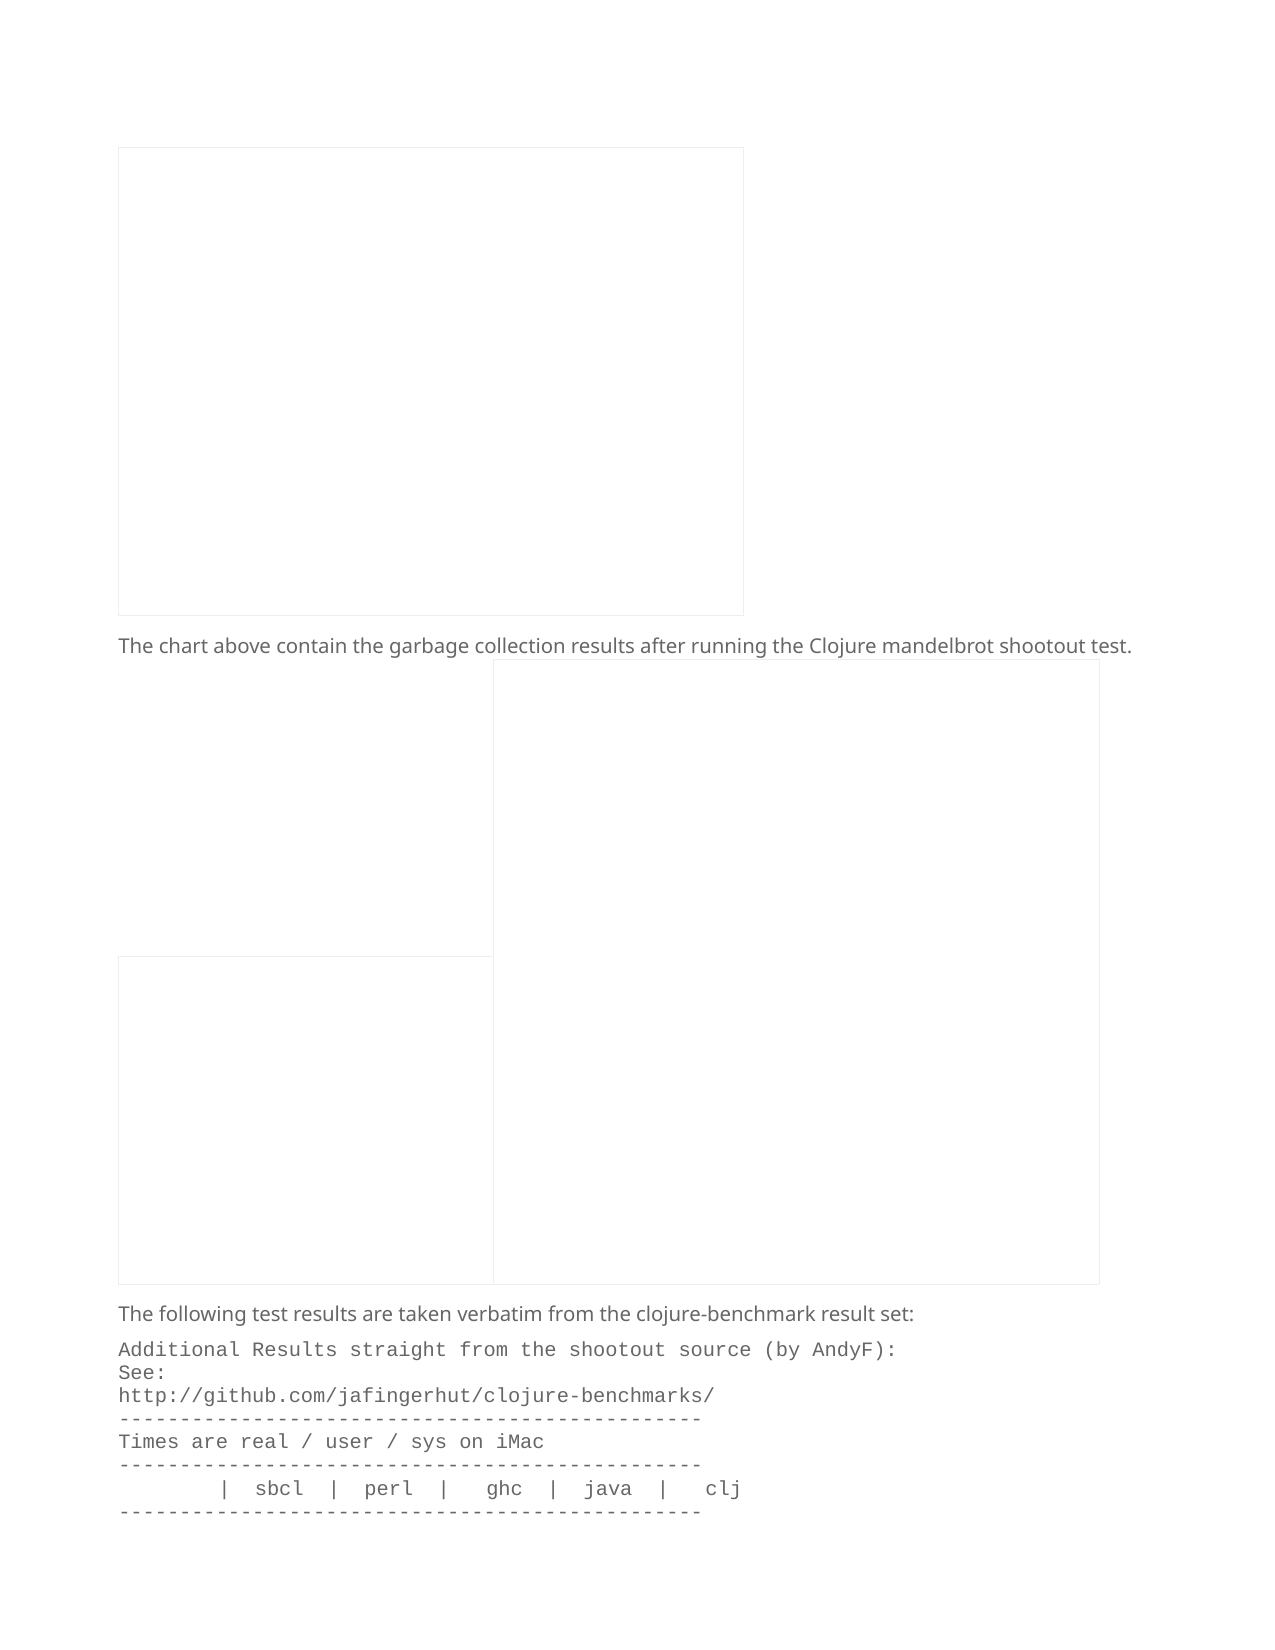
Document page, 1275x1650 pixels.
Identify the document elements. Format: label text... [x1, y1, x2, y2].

text The chart above contain the garbage collection results after running the Clojure mandelbrot shootout test. The following test results are taken verbatim from the clojure-benchmark result set: [118, 118, 1157, 1327]
text ------------------------------------------------ [118, 1409, 1157, 1432]
text Times are real / user / sys on iMac [118, 1432, 1157, 1455]
text ------------------------------------------------ [118, 1455, 1157, 1478]
text See: [118, 1363, 1157, 1386]
text http://github.com/jafingerhut/clojure-benchmarks/ [118, 1386, 1157, 1409]
text | sbcl | perl | ghc | java | clj [118, 1478, 1157, 1502]
text ------------------------------------------------ [118, 1502, 1157, 1524]
text Additional Results straight from the shootout source (by AndyF): [118, 1340, 1157, 1363]
